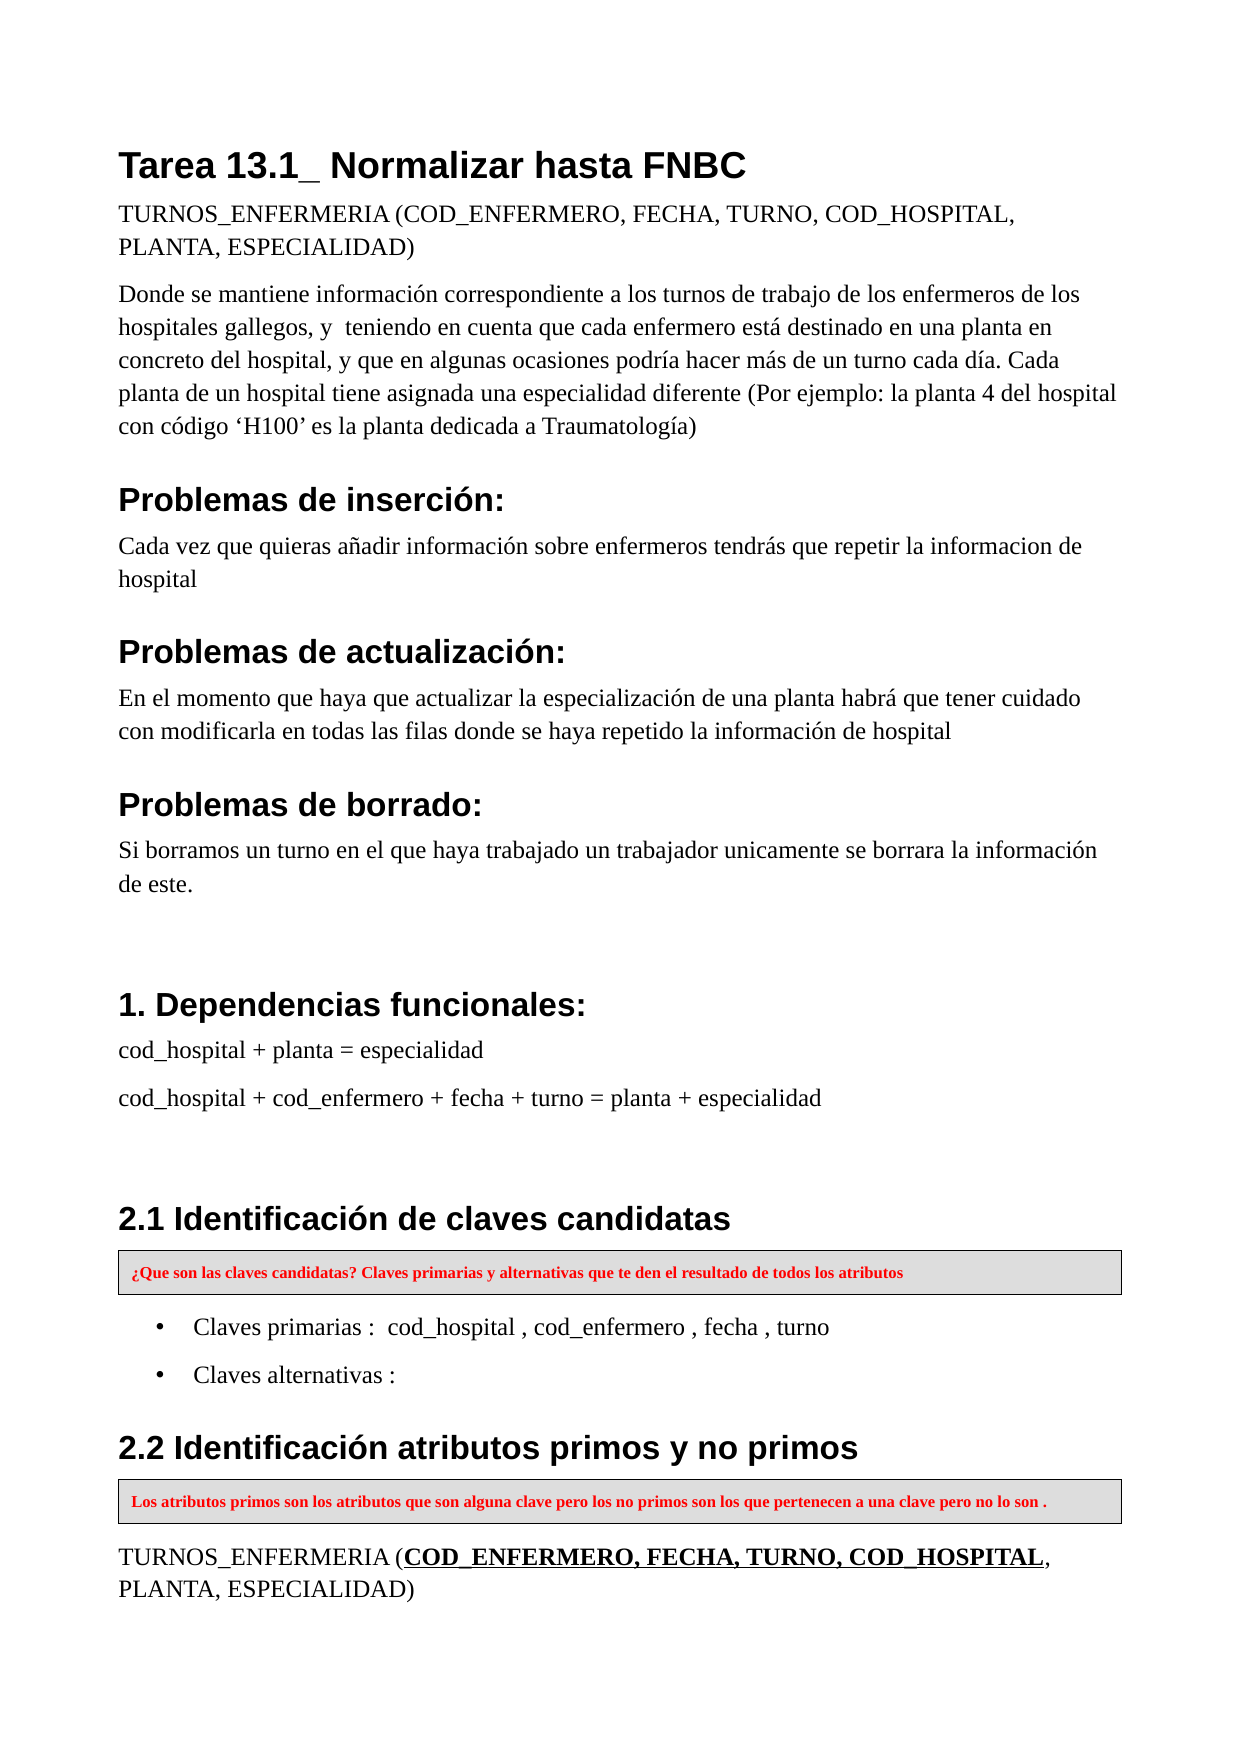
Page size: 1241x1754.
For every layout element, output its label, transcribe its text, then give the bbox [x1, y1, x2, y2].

text TURNOS_ENFERMERIA (COD_ENFERMERO, FECHA, TURNO, COD_HOSPITAL, PLANTA, ESPECIALIDAD) [118, 1542, 1122, 1603]
text Cada vez que quieras añadir información sobre enfermeros tendrás que repetir la informacion de hospital [118, 531, 1122, 593]
subtitle Problemas de inserción: [118, 480, 1122, 518]
list Claves alternativas : [156, 1360, 1122, 1389]
text cod_hospital + cod_enfermero + fecha + turno = planta + especialidad [118, 1083, 1122, 1112]
text TURNOS_ENFERMERIA (COD_ENFERMERO, FECHA, TURNO, COD_HOSPITAL, PLANTA, ESPECIALIDAD) [118, 199, 1122, 261]
subtitle Problemas de actualización: [118, 632, 1122, 671]
text Los atributos primos son los atributos que son alguna clave pero los no primos son los que pertenecen a una clave pero no lo son . [119, 1480, 1121, 1523]
text cod_hospital + planta = especialidad [118, 1036, 1122, 1064]
subtitle Problemas de borrado: [118, 785, 1122, 823]
text Donde se mantiene información correspondiente a los turnos de trabajo de los enfermeros de los hospitales gallegos, y teniendo en cuenta que cada enfermero está destinado en una planta en concreto del hospital, y que en algunas ocasiones podría hacer más de un turno cada día. Cada planta de un hospital tiene asignada una especialidad diferente (Por ejemplo: la planta 4 del hospital con código ‘H100’ es la planta dedicada a Traumatología) [118, 279, 1122, 440]
subtitle Tarea 13.1_ Normalizar hasta FNBC [118, 143, 1122, 186]
list Claves primarias : cod_hospital , cod_enfermero , fecha , turno [156, 1312, 1122, 1341]
subtitle 2.1 Identificación de claves candidatas [118, 1199, 1122, 1238]
text En el momento que haya que actualizar la especialización de una planta habrá que tener cuidado con modificarla en todas las filas donde se haya repetido la información de hospital [118, 683, 1122, 745]
text ¿Que son las claves candidatas? Claves primarias y alternativas que te den el resultado de todos los atributos [119, 1251, 1121, 1294]
subtitle 2.2 Identificación atributos primos y no primos [118, 1428, 1122, 1467]
text Si borramos un turno en el que haya trabajado un trabajador unicamente se borrara la información de este. [118, 836, 1122, 897]
subtitle 1. Dependencias funcionales: [118, 985, 1122, 1023]
